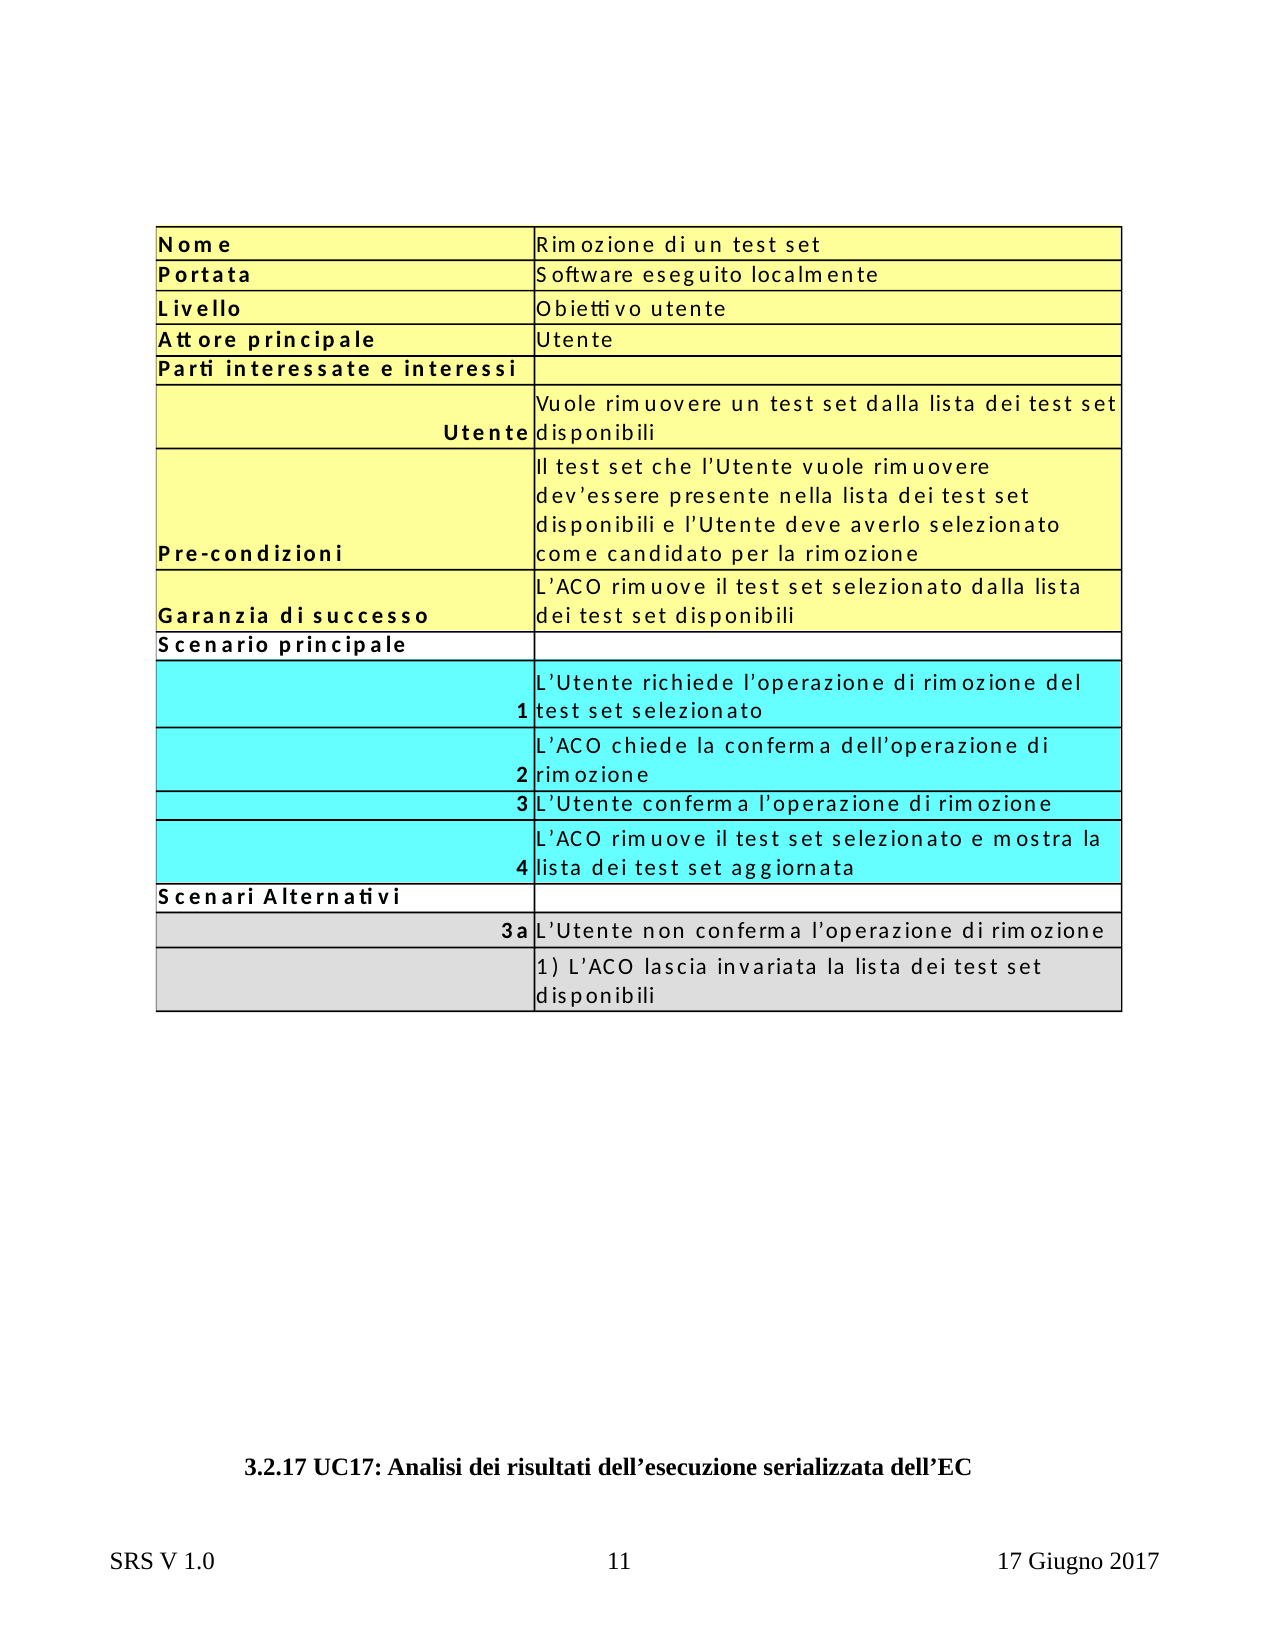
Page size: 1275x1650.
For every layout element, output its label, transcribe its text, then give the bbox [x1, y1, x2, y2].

text 3.2.17 UC17: Analisi dei risultati dell’esecuzione serializzata dell’EC [109, 1452, 1162, 1481]
